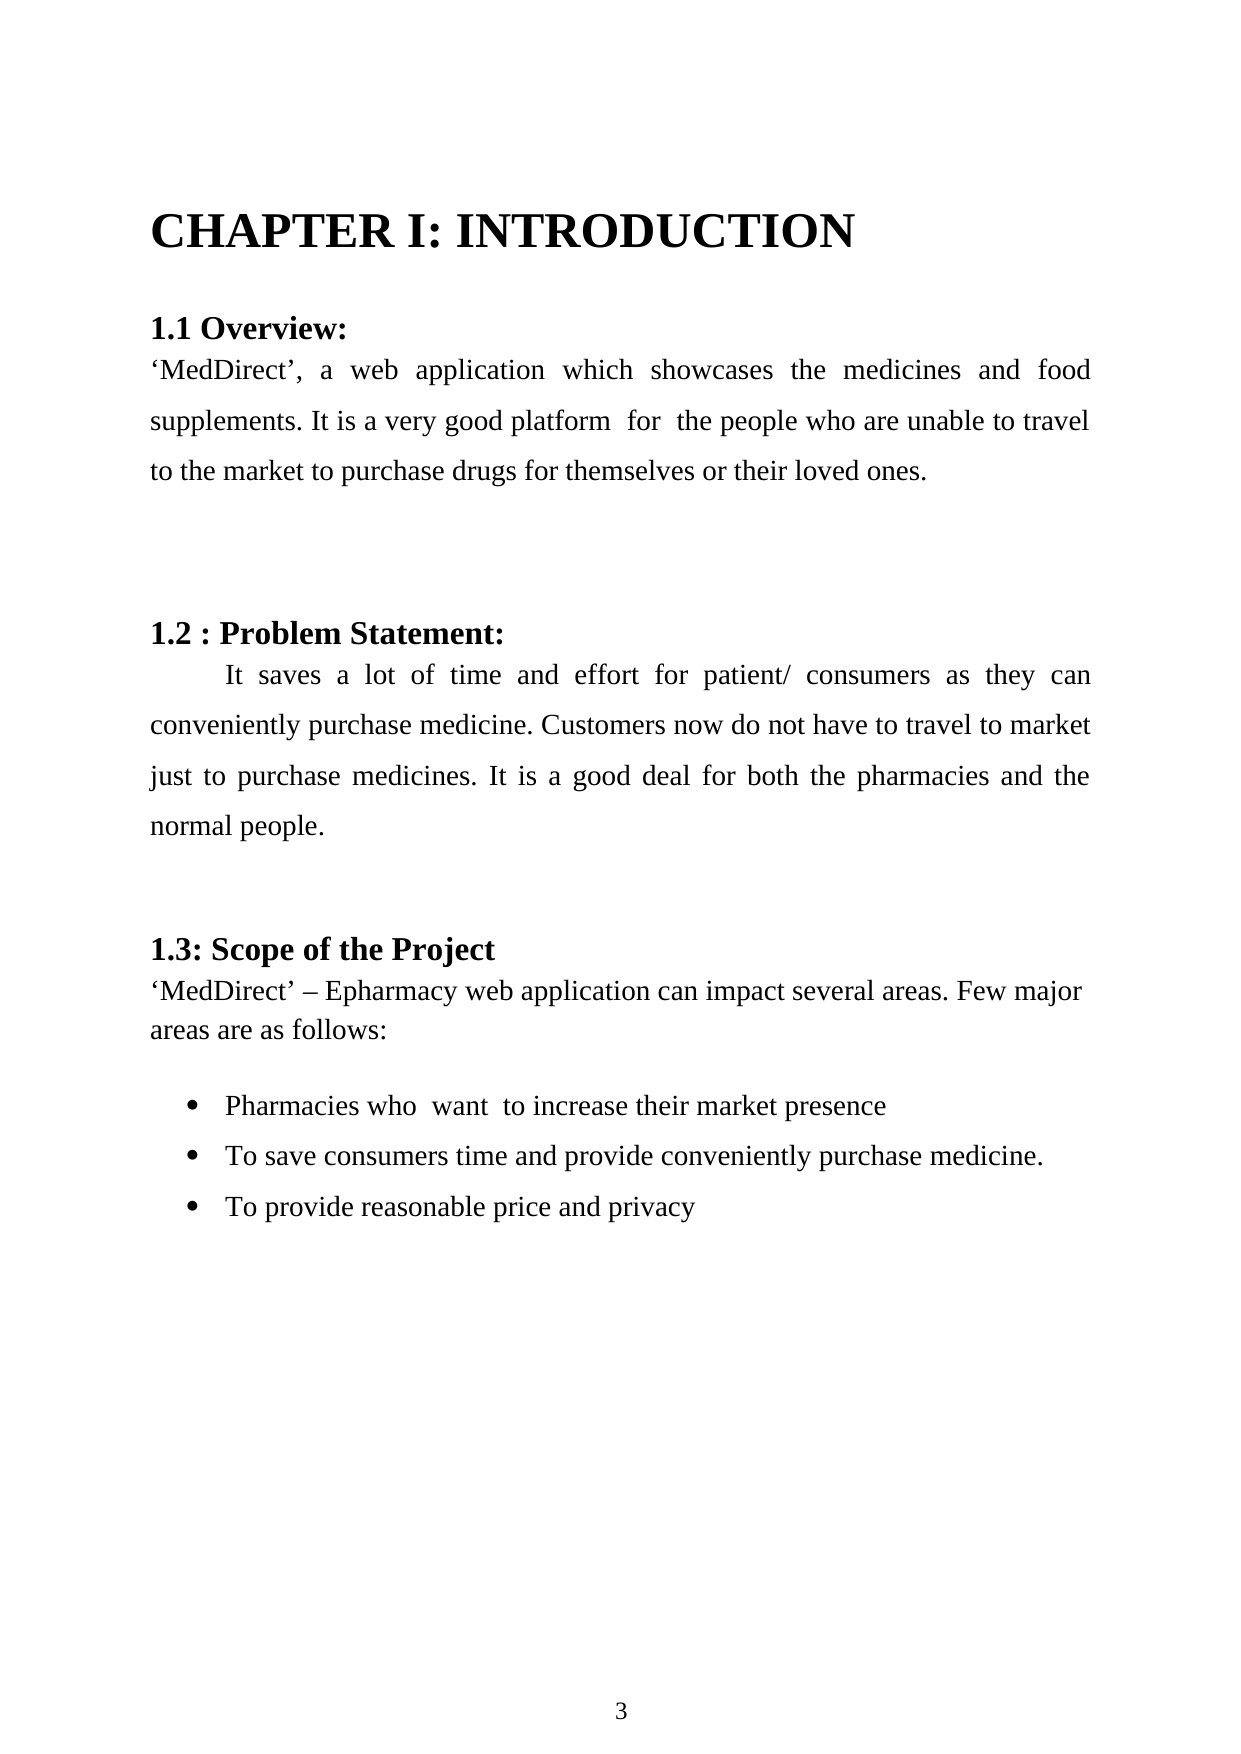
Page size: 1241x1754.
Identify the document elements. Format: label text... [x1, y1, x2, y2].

subtitle 1.2 : Problem Statement: [150, 613, 1092, 651]
text CHAPTER I: INTRODUCTION [150, 201, 1092, 259]
subtitle 1.3: Scope of the Project [150, 929, 1092, 968]
text ‘MedDirect’ – Epharmacy web application can impact several areas. Few major areas are as follows: [150, 973, 1092, 1046]
subtitle 1.1 Overview: [150, 308, 1092, 347]
list To save consumers time and provide conveniently purchase medicine. [187, 1138, 1092, 1172]
list To provide reasonable price and privacy [187, 1189, 1092, 1223]
text It saves a lot of time and effort for patient/ consumers as they can conveniently purchase medicine. Customers now do not have to travel to market just to purchase medicines. It is a good deal for both the pharmacies and the normal people. [150, 657, 1092, 842]
list Pharmacies who want to increase their market presence [187, 1088, 1092, 1122]
text ‘MedDirect’, a web application which showcases the medicines and food supplements. It is a very good platform for the people who are unable to travel to the market to purchase drugs for themselves or their loved ones. [150, 352, 1092, 487]
